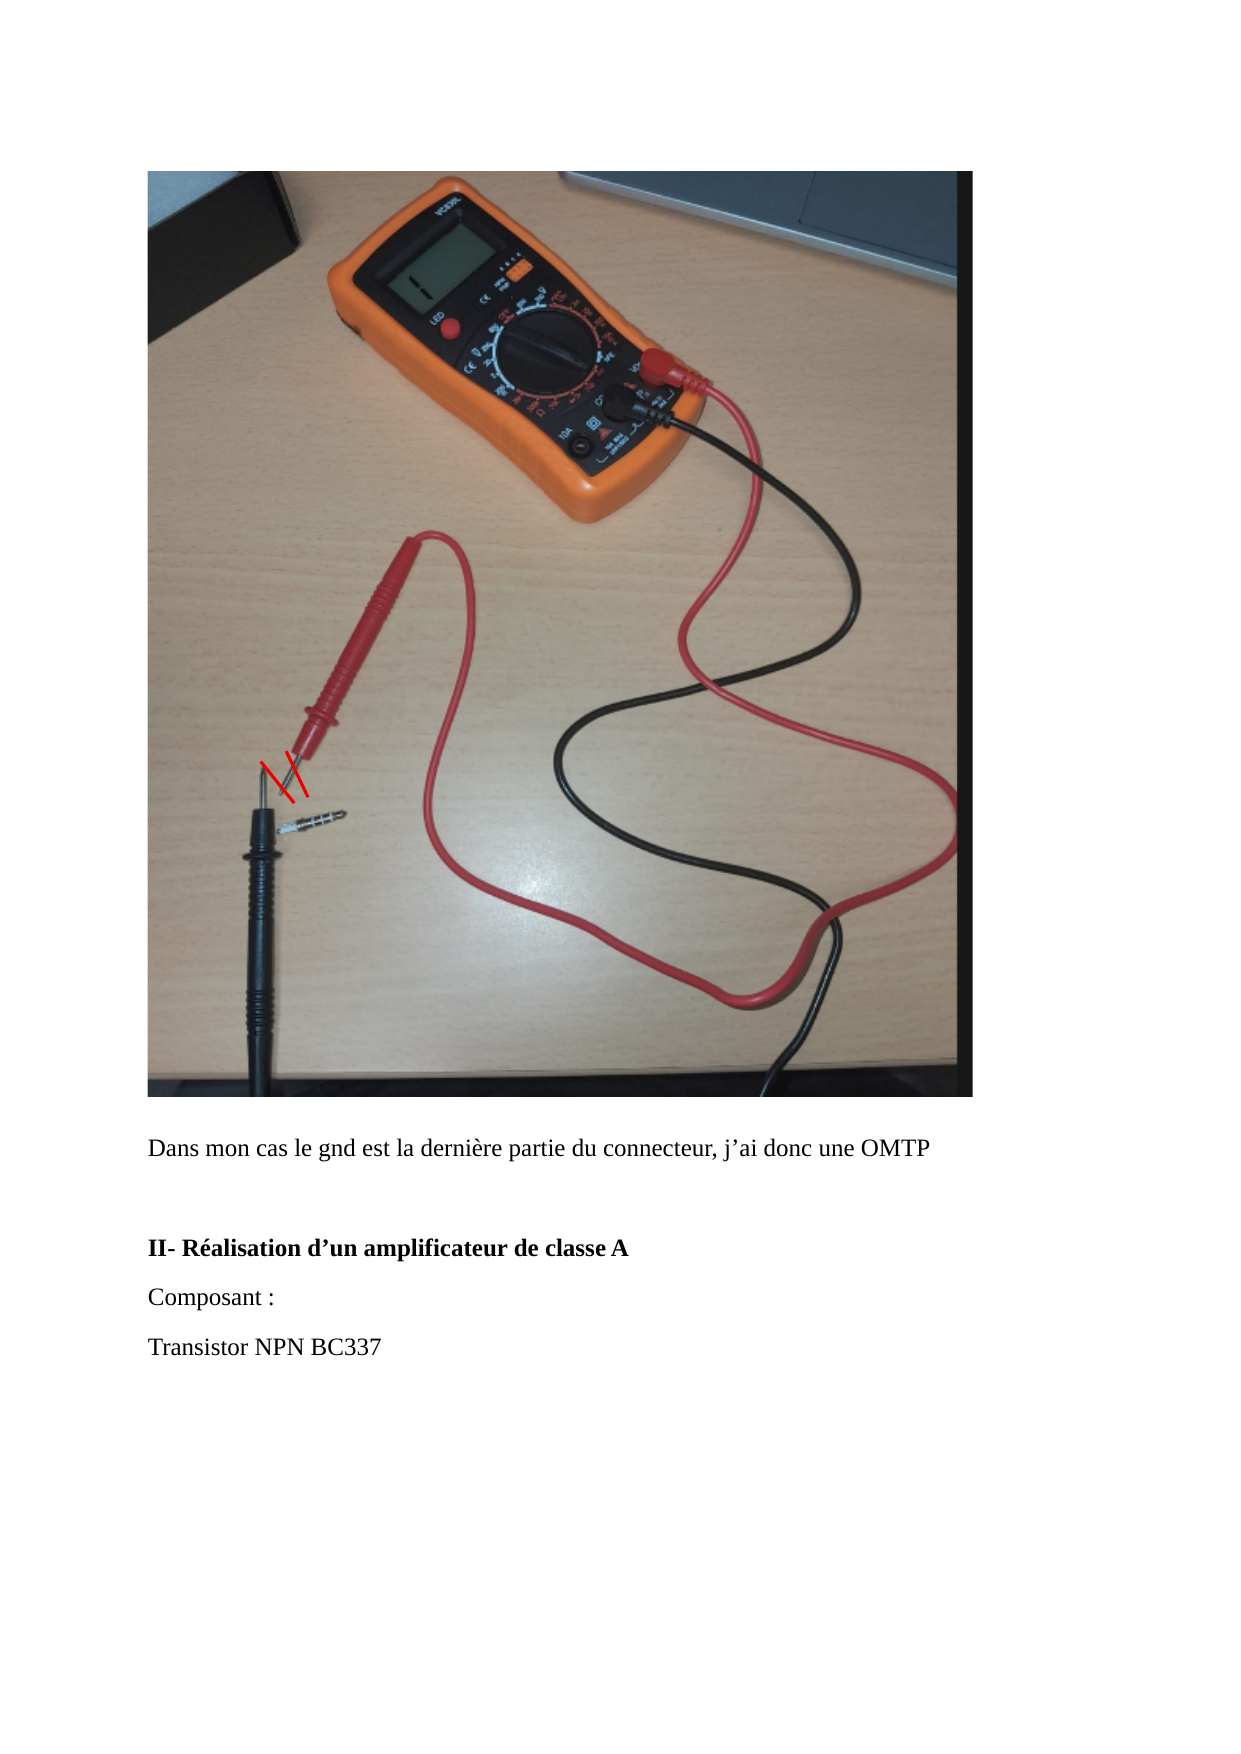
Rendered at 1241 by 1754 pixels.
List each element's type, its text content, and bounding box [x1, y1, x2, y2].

text Transistor NPN BC337 [148, 1332, 1093, 1361]
text II- Réalisation d’un amplificateur de classe A [148, 1233, 1093, 1262]
text Composant : [148, 1282, 1093, 1311]
text Dans mon cas le gnd est la dernière partie du connecteur, j’ai donc une OMTP [148, 148, 1093, 1162]
